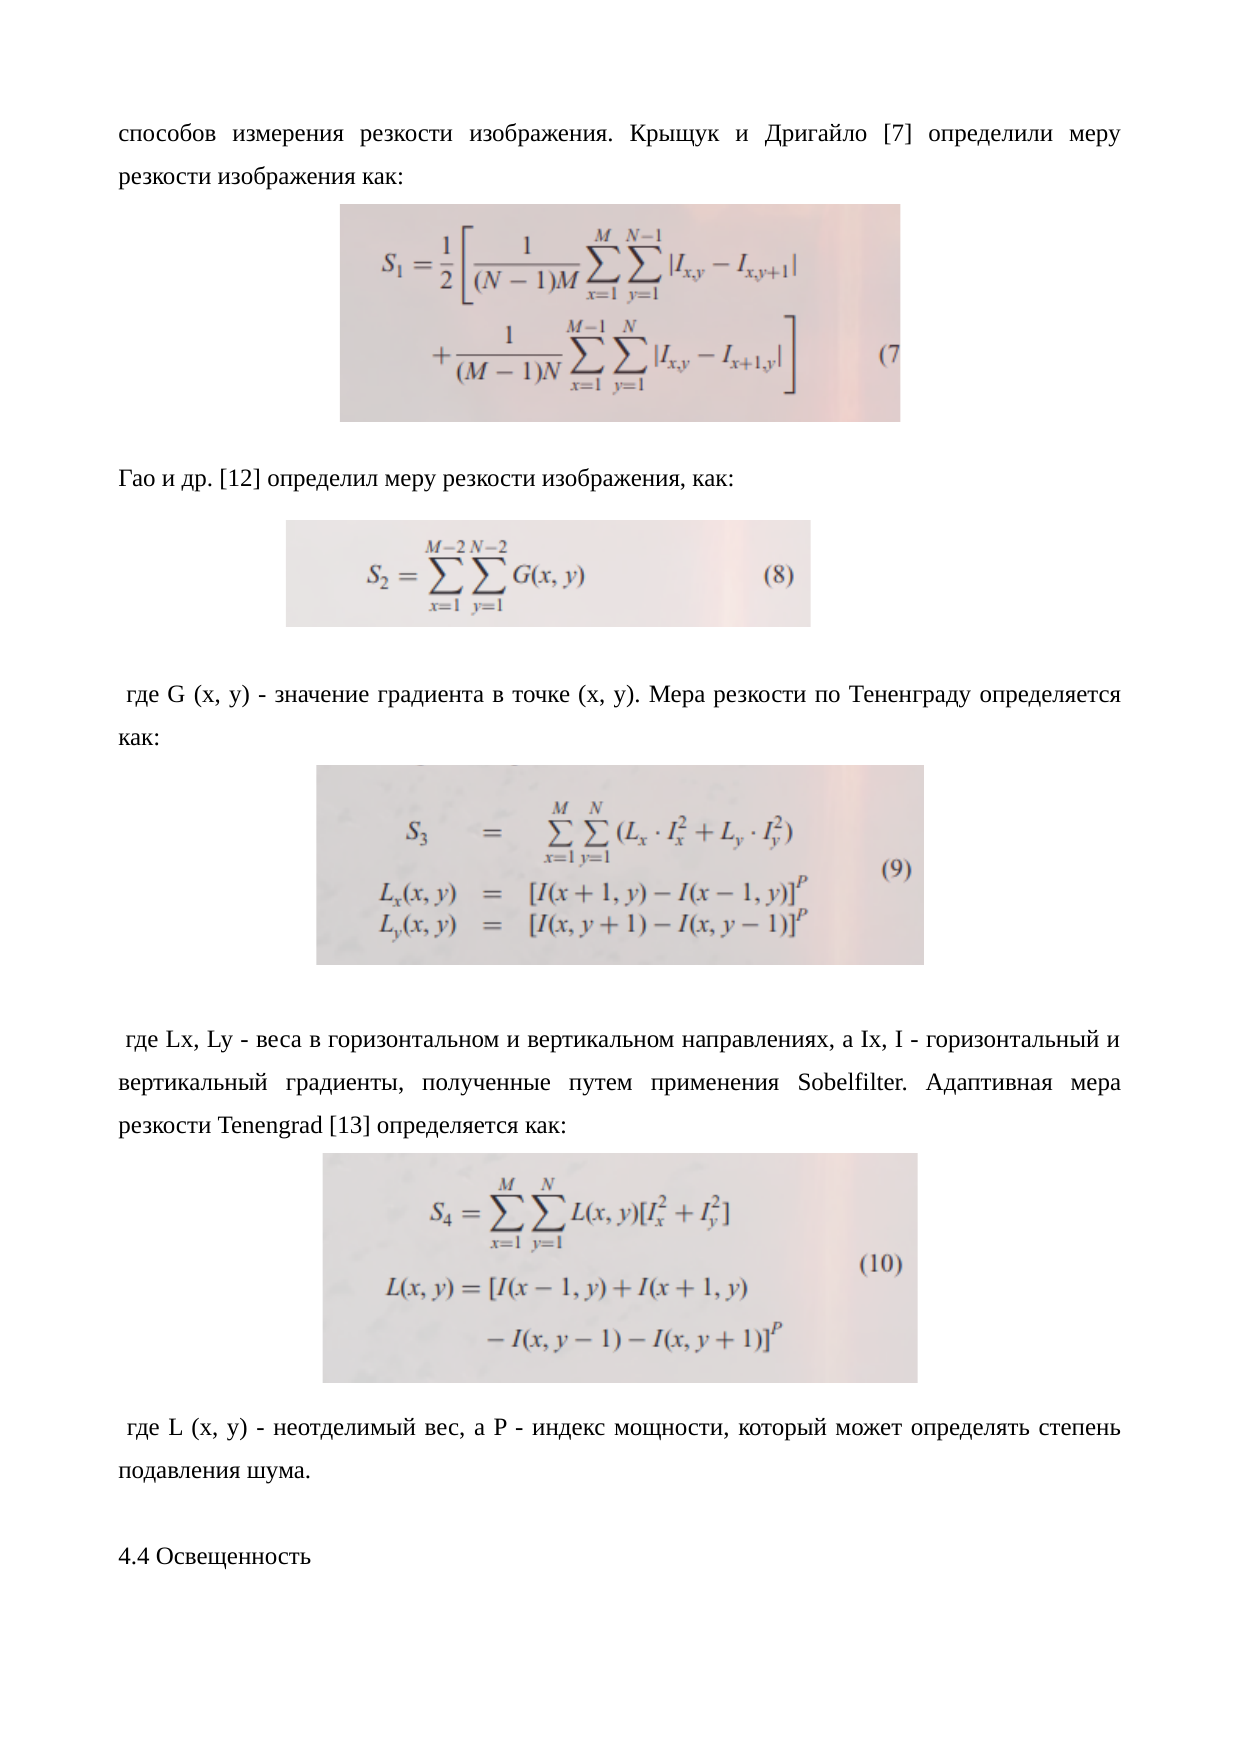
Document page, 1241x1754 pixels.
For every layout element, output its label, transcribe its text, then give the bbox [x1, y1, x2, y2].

text способов измерения резкости изображения. Крыщук и Дригайло [7] определили меру резкости изображения как: [118, 118, 1122, 190]
picture [285, 520, 811, 627]
picture [316, 765, 924, 965]
text где G (x, y) - значение градиента в точке (x, y). Мера резкости по Тененграду определяется как: [118, 679, 1122, 751]
text где L (x, y) - неотделимый вес, а P - индекс мощности, который может определять степень подавления шума. [118, 1412, 1122, 1484]
text 4.4 Освещенность [118, 1541, 1122, 1570]
picture [339, 204, 901, 422]
text где Lx, Ly - веса в горизонтальном и вертикальном направлениях, а Ix, I - горизонтальный и вертикальный градиенты, полученные путем применения Sobelfilter. Адаптивная мера резкости Tenengrad [13] определяется как: [118, 1024, 1122, 1139]
picture [322, 1153, 918, 1383]
text Гао и др. [12] определил меру резкости изображения, как: [118, 463, 1122, 492]
